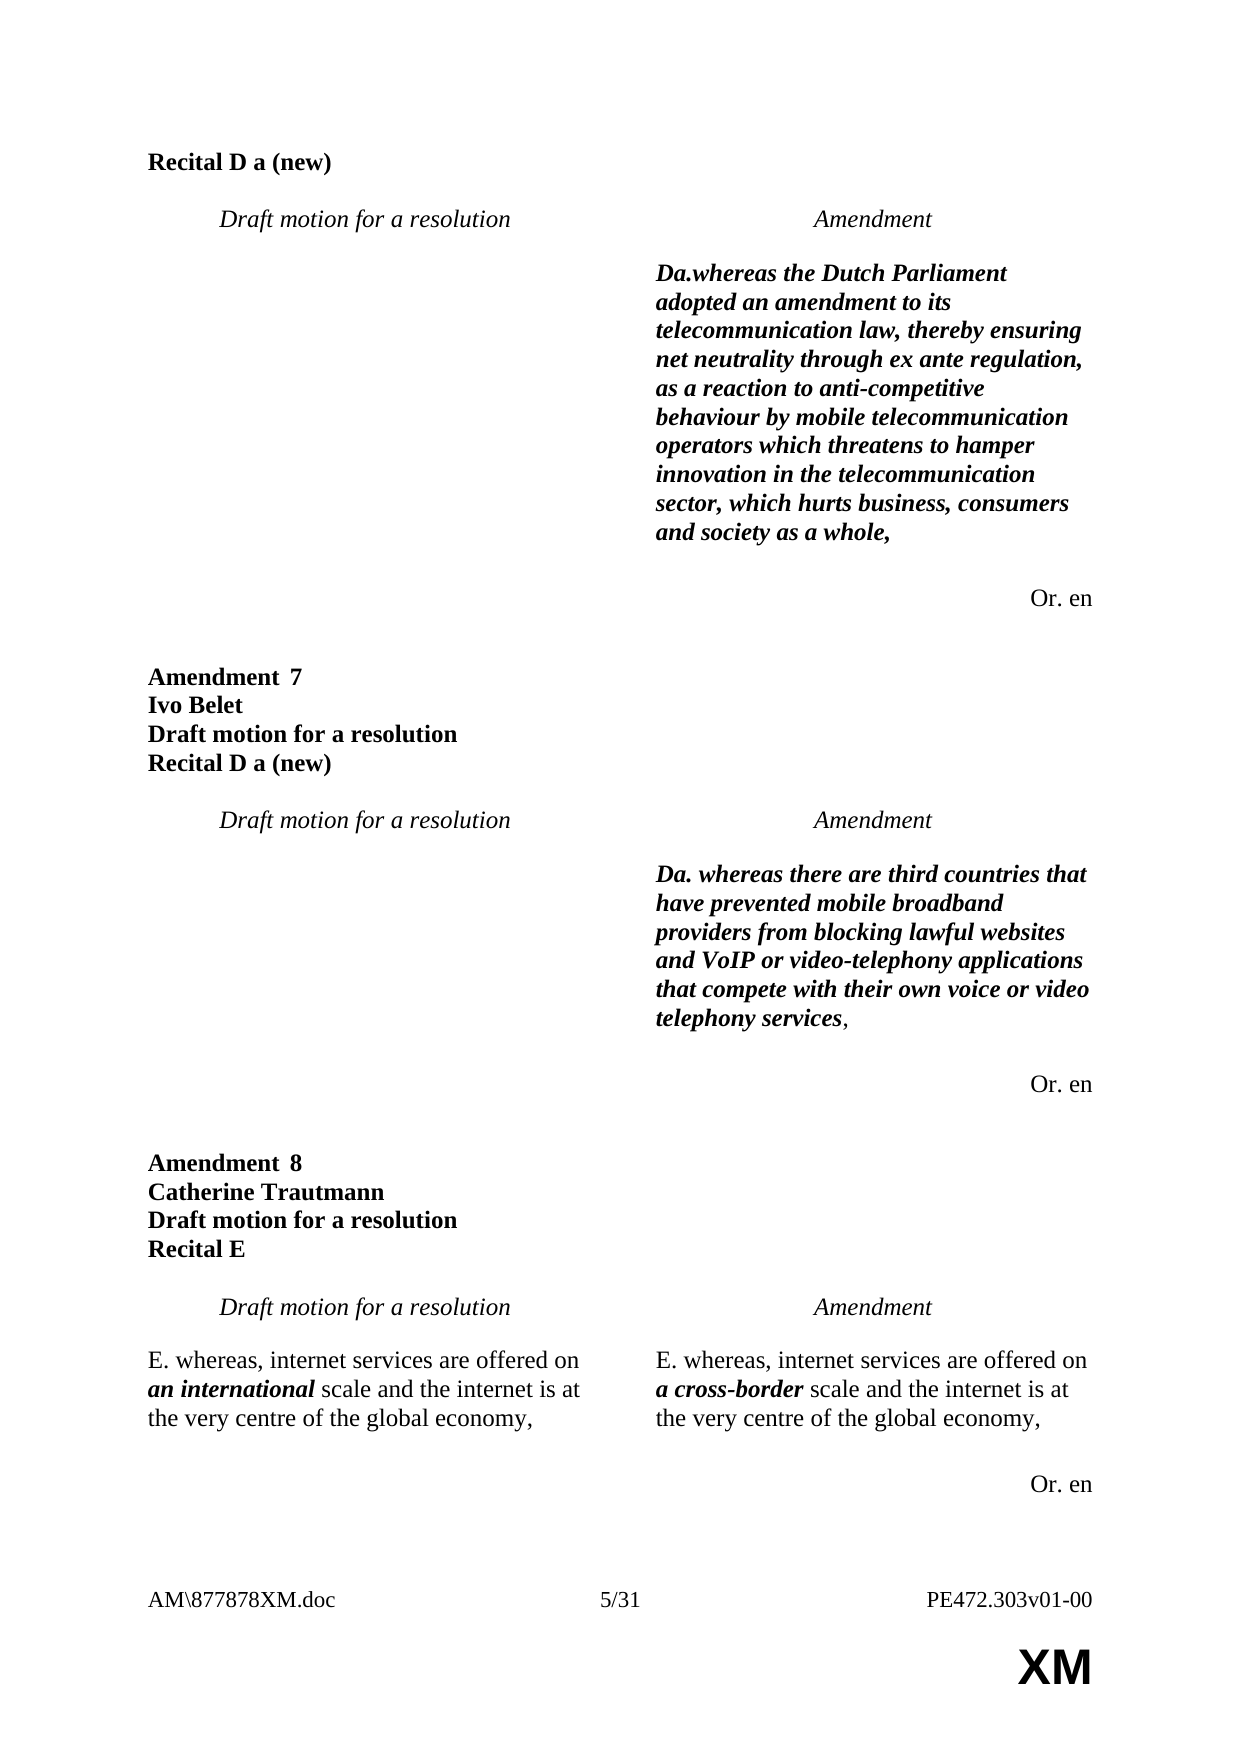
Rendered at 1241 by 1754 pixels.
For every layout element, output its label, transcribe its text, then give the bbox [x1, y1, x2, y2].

table_cell [112, 859, 620, 1044]
table_header [112, 777, 1128, 806]
table_header [112, 1263, 1128, 1292]
table_cell Amendment [620, 1292, 1128, 1346]
table_cell Draft motion for a resolution [112, 204, 620, 258]
text <RepeatBlock-By><Members>Catherine Trautmann</Members> [148, 1177, 1092, 1206]
text Or. <Original>{EN}en</Original> [148, 1069, 1092, 1098]
table_cell Amendment [620, 204, 1128, 258]
table_cell Draft motion for a resolution [112, 1292, 620, 1346]
table_cell Da.whereas the Dutch Parliament adopted an amendment to its telecommunication law, thereby ensuring net neutrality through ex ante regulation, as a reaction to anti-competitive behaviour by mobile telecommunication operators which threatens to hamper innovation in the telecommunication sector, which hurts business, consumers and society as a whole, [620, 258, 1128, 558]
text <Article>Recital D a (new)</Article> [148, 748, 1092, 777]
text <DocAmend>Draft motion for a resolution</DocAmend> [148, 719, 1092, 748]
text <Article>Recital D a (new)</Article> [148, 147, 1092, 176]
table_cell E. whereas, internet services are offered on a cross-border scale and the internet is at the very centre of the global economy, [620, 1346, 1128, 1444]
text <RepeatBlock-By><Members>Ivo Belet</Members> [148, 691, 1092, 719]
table_cell Da. whereas there are third countries that have prevented mobile broadband providers from blocking lawful websites and VoIP or video-telephony applications that compete with their own voice or video telephony services, [620, 859, 1128, 1044]
text Or. <Original>{EN}en</Original> [148, 583, 1092, 612]
table_cell [112, 258, 620, 558]
text <Amend>Amendment <NumAm>8</NumAm> [148, 1148, 1092, 1177]
table_cell Draft motion for a resolution [112, 806, 620, 859]
table_cell E. whereas, internet services are offered on an international scale and the internet is at the very centre of the global economy, [112, 1346, 620, 1444]
table_header [112, 176, 1128, 204]
table_cell Amendment [620, 806, 1128, 859]
text <Amend>Amendment <NumAm>7 </NumAm> [148, 662, 1092, 691]
text <DocAmend>Draft motion for a resolution</DocAmend> [148, 1206, 1092, 1234]
text Or. <Original>{EN}en</Original> [148, 1469, 1092, 1498]
text <Article>Recital E</Article> [148, 1234, 1092, 1263]
